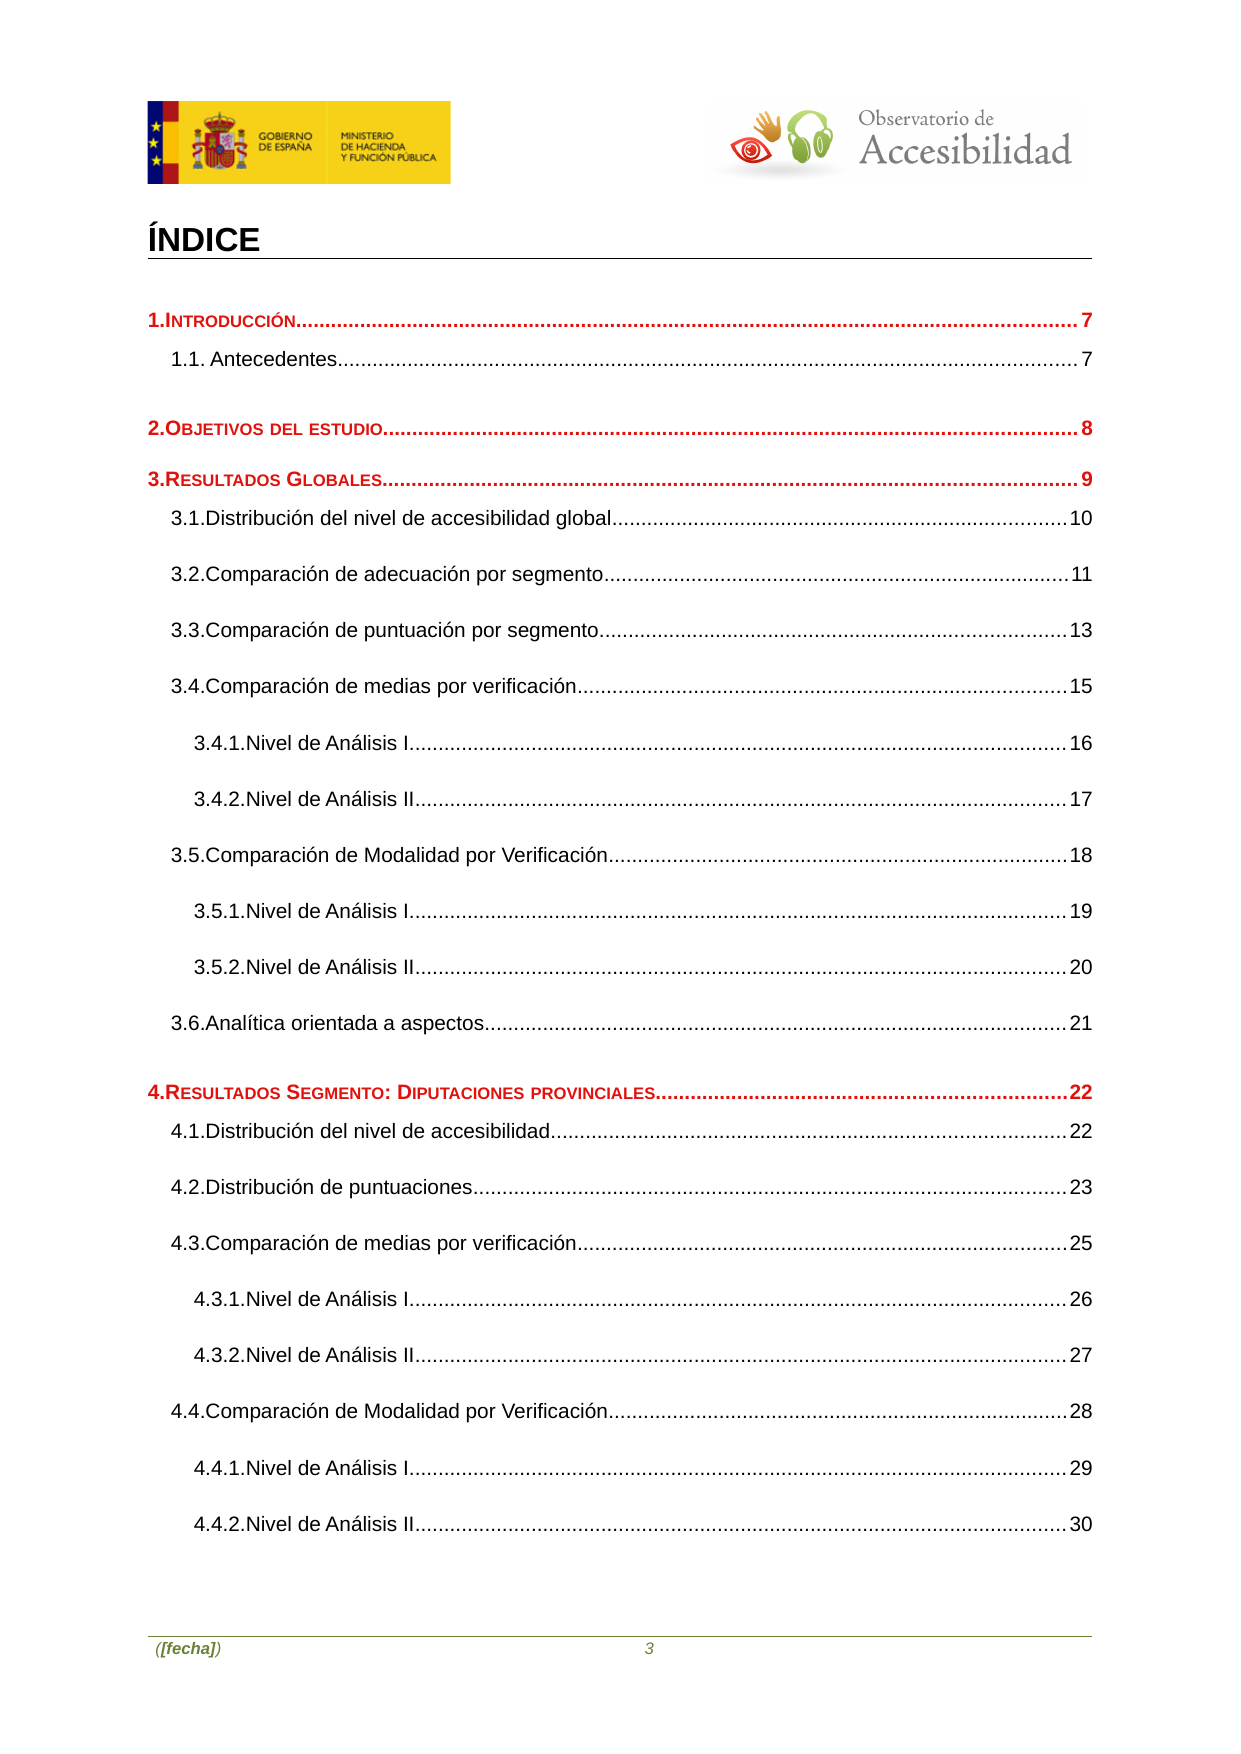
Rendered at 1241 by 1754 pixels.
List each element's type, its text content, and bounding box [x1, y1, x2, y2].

text 4.4.1.Nivel de Análisis I 29 [193, 1456, 1092, 1479]
text 1.Introducción 7 [148, 308, 1092, 332]
text 4.2.Distribución de puntuaciones 23 [171, 1175, 1092, 1199]
text 4.4.Comparación de Modalidad por Verificación 28 [171, 1399, 1092, 1423]
text 1.1. Antecedentes 7 [171, 347, 1092, 371]
picture [710, 101, 1086, 184]
text 3.Resultados Globales 9 [148, 467, 1092, 491]
text 3.5.Comparación de Modalidad por Verificación 18 [171, 843, 1092, 867]
text 3.5.1.Nivel de Análisis I 19 [193, 899, 1092, 923]
text 4.4.2.Nivel de Análisis II 30 [193, 1512, 1092, 1536]
text 3.4.1.Nivel de Análisis I 16 [193, 730, 1092, 754]
text 3.1.Distribución del nivel de accesibilidad global 10 [171, 506, 1092, 530]
text 4.1.Distribución del nivel de accesibilidad 22 [171, 1119, 1092, 1143]
text 4.3.1.Nivel de Análisis I 26 [193, 1287, 1092, 1311]
text 3.2.Comparación de adecuación por segmento 11 [171, 562, 1092, 586]
text Índice [148, 220, 1092, 258]
text 3.3.Comparación de puntuación por segmento 13 [171, 618, 1092, 642]
text 2.Objetivos del estudio 8 [148, 416, 1092, 439]
text 3.4.Comparación de medias por verificación 15 [171, 674, 1092, 698]
text 3.4.2.Nivel de Análisis II 17 [193, 787, 1092, 811]
text 4.Resultados Segmento: Diputaciones provinciales 22 [148, 1080, 1092, 1104]
text 3.6.Analítica orientada a aspectos 21 [171, 1011, 1092, 1035]
picture [147, 101, 451, 184]
text 4.3.2.Nivel de Análisis II 27 [193, 1343, 1092, 1367]
text 4.3.Comparación de medias por verificación 25 [171, 1231, 1092, 1255]
text 3.5.2.Nivel de Análisis II 20 [193, 955, 1092, 979]
